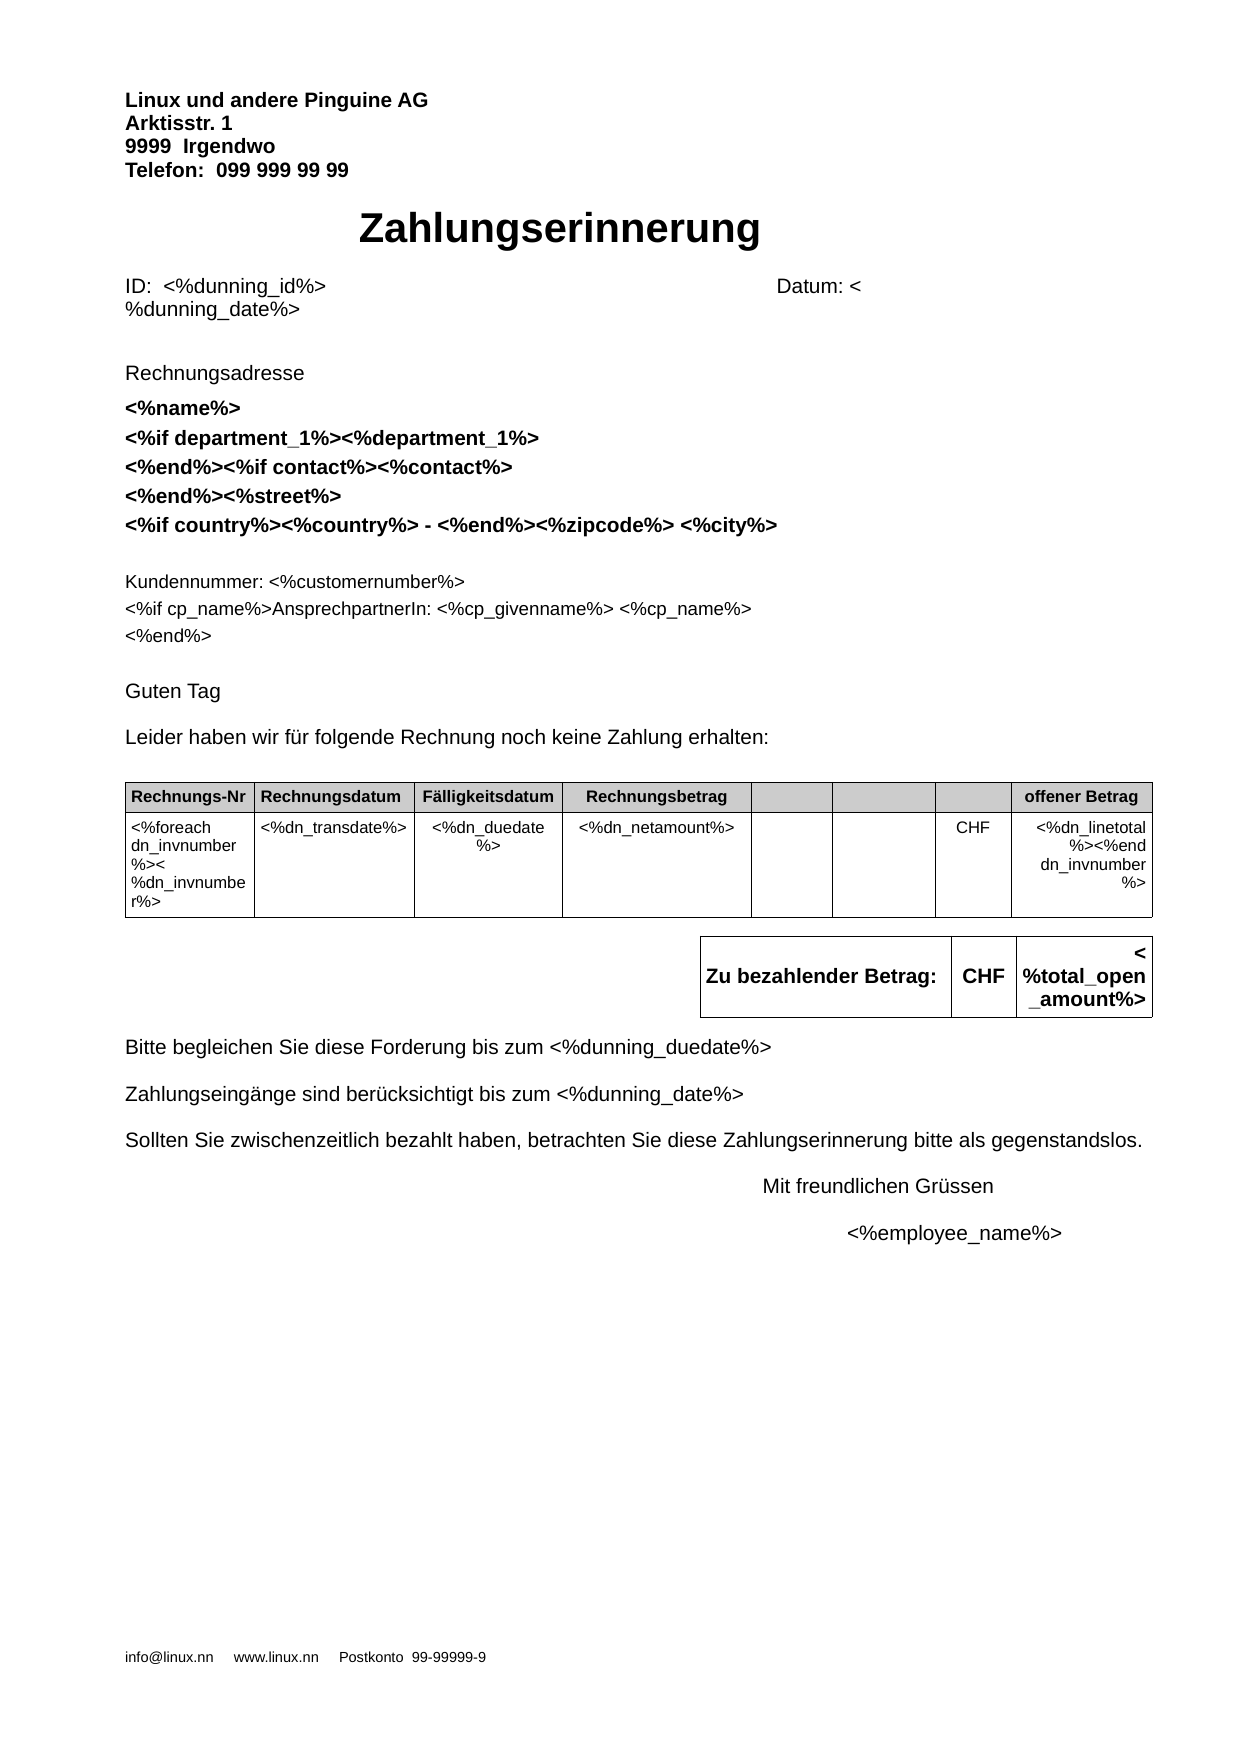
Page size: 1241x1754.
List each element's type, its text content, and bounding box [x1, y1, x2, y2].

table_header Rechnungs-Nr [126, 783, 254, 812]
table_header Fälligkeitsdatum [415, 783, 562, 812]
table_cell CHF [936, 813, 1011, 917]
text Leider haben wir für folgende Rechnung noch keine Zahlung erhalten: [125, 726, 1152, 749]
text ID: <%dunning_id%> Datum: <%dunning_date%> [125, 274, 1152, 321]
text <%name%> [125, 397, 1152, 420]
text Zahlungserinnerung [125, 205, 1152, 251]
text Sollten Sie zwischenzeitlich bezahlt haben, betrachten Sie diese Zahlungserinnerung bitte als gegenstandslos. [125, 1128, 1152, 1152]
text Guten Tag [125, 679, 1152, 703]
table_cell <%dn_duedate%> [415, 813, 562, 917]
table_header CHF [952, 937, 1016, 1017]
text <%if country%><%country%> - <%end%><%zipcode%> <%city%> [125, 513, 1152, 537]
table_header Rechnungsdatum [255, 783, 414, 812]
text Arktisstr. 1 [125, 112, 1152, 135]
text Mit freundlichen Grüssen [125, 1175, 1152, 1198]
text <%if department_1%><%department_1%> [125, 426, 1152, 449]
table_header [752, 783, 832, 812]
table_header Zu bezahlender Betrag: [701, 937, 951, 1017]
table_cell <%dn_linetotal%><%end dn_invnumber%> [1012, 813, 1152, 917]
table_cell <%dn_netamount%> [563, 813, 751, 917]
text <%if cp_name%>AnsprechpartnerIn: <%cp_givenname%> <%cp_name%> [125, 599, 1152, 620]
text 9999 Irgendwo Telefon: 099 999 99 99 [125, 135, 1152, 181]
table_cell [833, 813, 935, 917]
text <%end%><%if contact%><%contact%> [125, 455, 1152, 478]
text <%end%><%street%> [125, 484, 1152, 508]
text Rechnungsadresse [125, 362, 1152, 385]
text <%employee_name%> [125, 1221, 1152, 1245]
table_header offener Betrag [1012, 783, 1152, 812]
table_header [833, 783, 935, 812]
table_cell <%dn_transdate%> [255, 813, 414, 917]
text Linux und andere Pinguine AG [125, 88, 1152, 112]
table_header [936, 783, 1011, 812]
text Kundennummer: <%customernumber%> [125, 572, 1152, 593]
table_cell <%foreach dn_invnumber%><%dn_invnumber%> [126, 813, 254, 917]
text Bitte begleichen Sie diese Forderung bis zum <%dunning_duedate%> [125, 1036, 1152, 1059]
table_cell [752, 813, 832, 917]
table_header <%total_open_amount%> [1017, 937, 1152, 1017]
text Zahlungseingänge sind berücksichtigt bis zum <%dunning_date%> [125, 1082, 1152, 1105]
text <%end%> [125, 626, 1152, 647]
table_header Rechnungsbetrag [563, 783, 751, 812]
